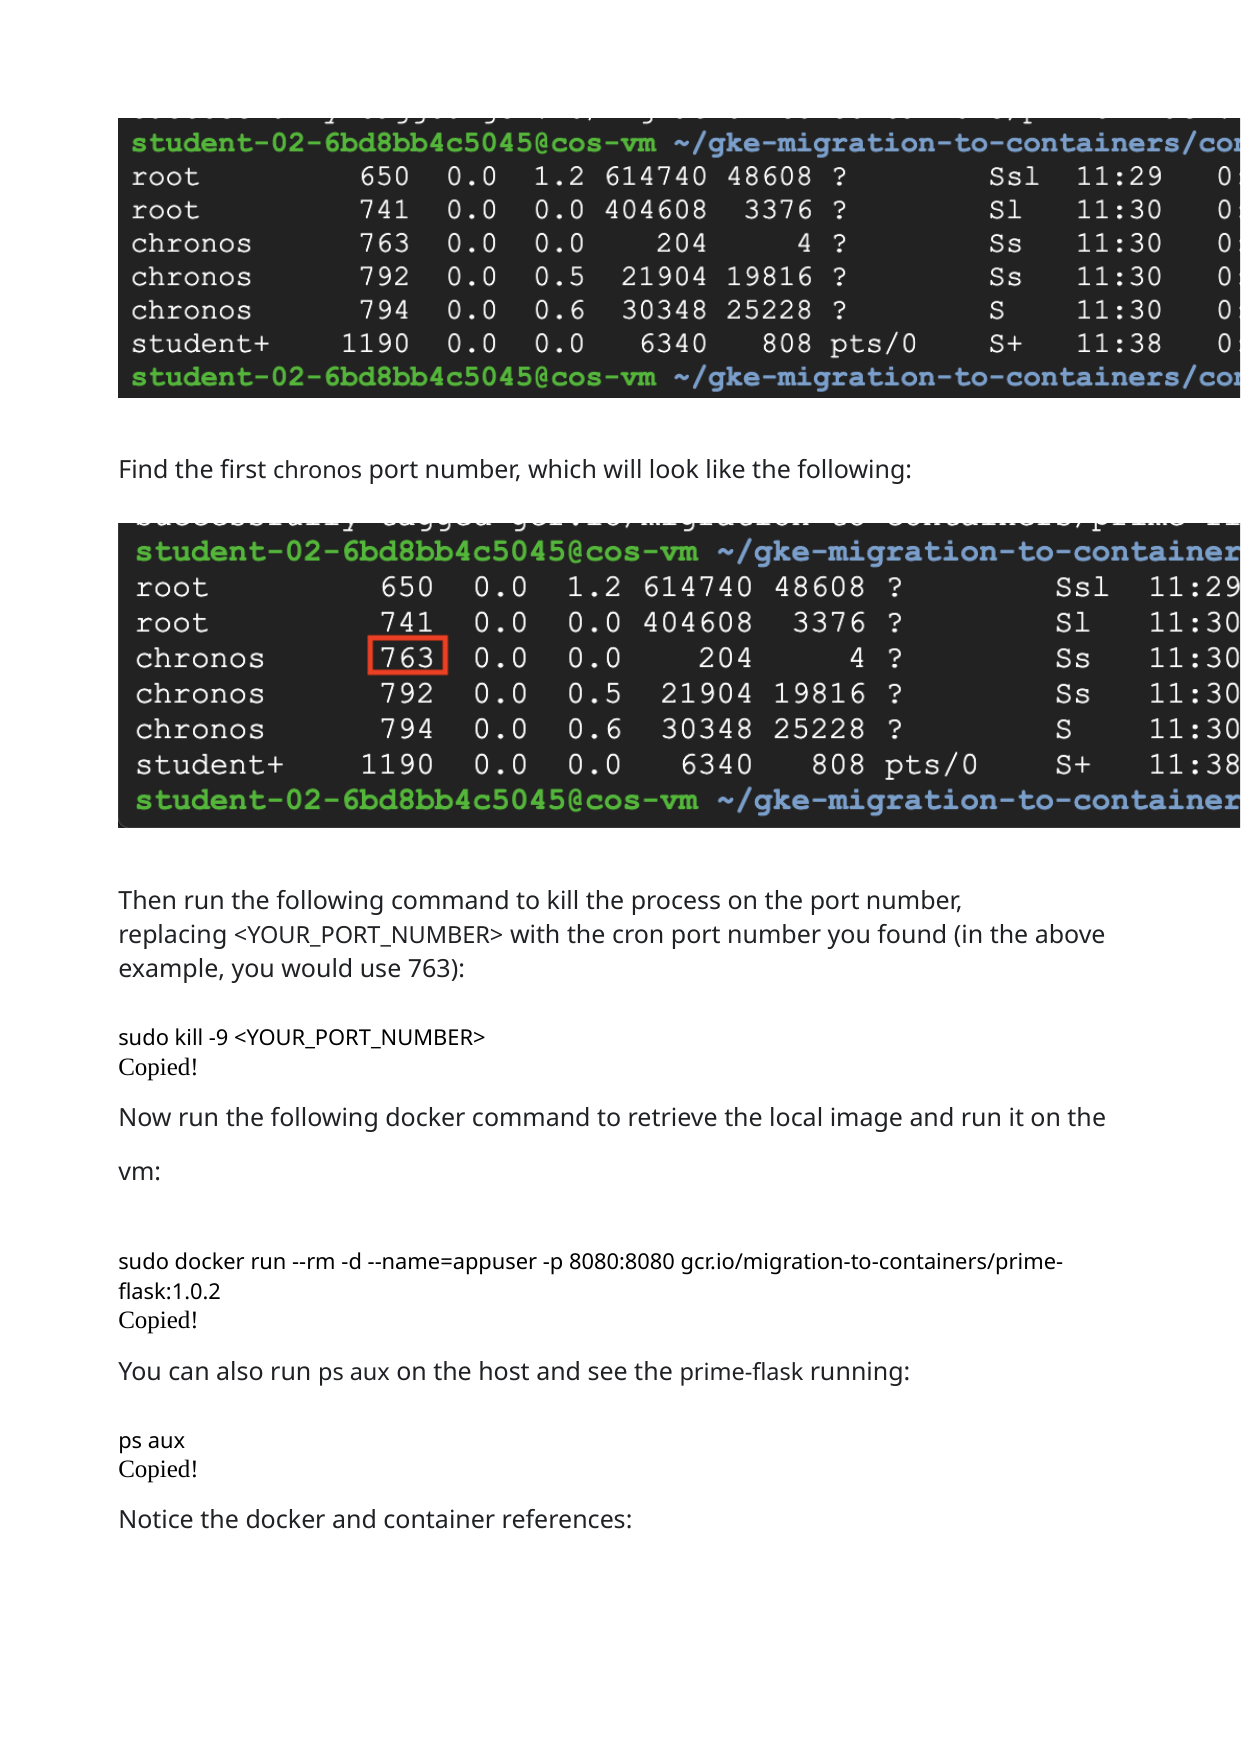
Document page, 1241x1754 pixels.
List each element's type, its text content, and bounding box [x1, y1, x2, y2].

text Notice the docker and container references: [118, 1502, 1122, 1536]
text Copied! [118, 1454, 1109, 1483]
text You can also run ps aux on the host and see the prime-flask running: [118, 1353, 1122, 1387]
text ps aux [118, 1425, 1122, 1454]
text Copied! [118, 1052, 1109, 1081]
text Now run the following docker command to retrieve the local image and run it on the vm: [118, 1099, 1122, 1188]
text sudo kill -9 <YOUR_PORT_NUMBER> [118, 1022, 1122, 1052]
picture [118, 523, 1241, 828]
text Then run the following command to kill the process on the port number, replacing <YOUR_PORT_NUMBER> with the cron port number you found (in the above example, you would use 763): [118, 882, 1122, 984]
text sudo docker run --rm -d --name=appuser -p 8080:8080 gcr.io/migration-to-containers/prime-flask:1.0.2 [118, 1246, 1122, 1306]
text Find the first chronos port number, which will look like the following: [118, 452, 1122, 486]
picture [118, 118, 1241, 398]
text Copied! [118, 1306, 1109, 1334]
